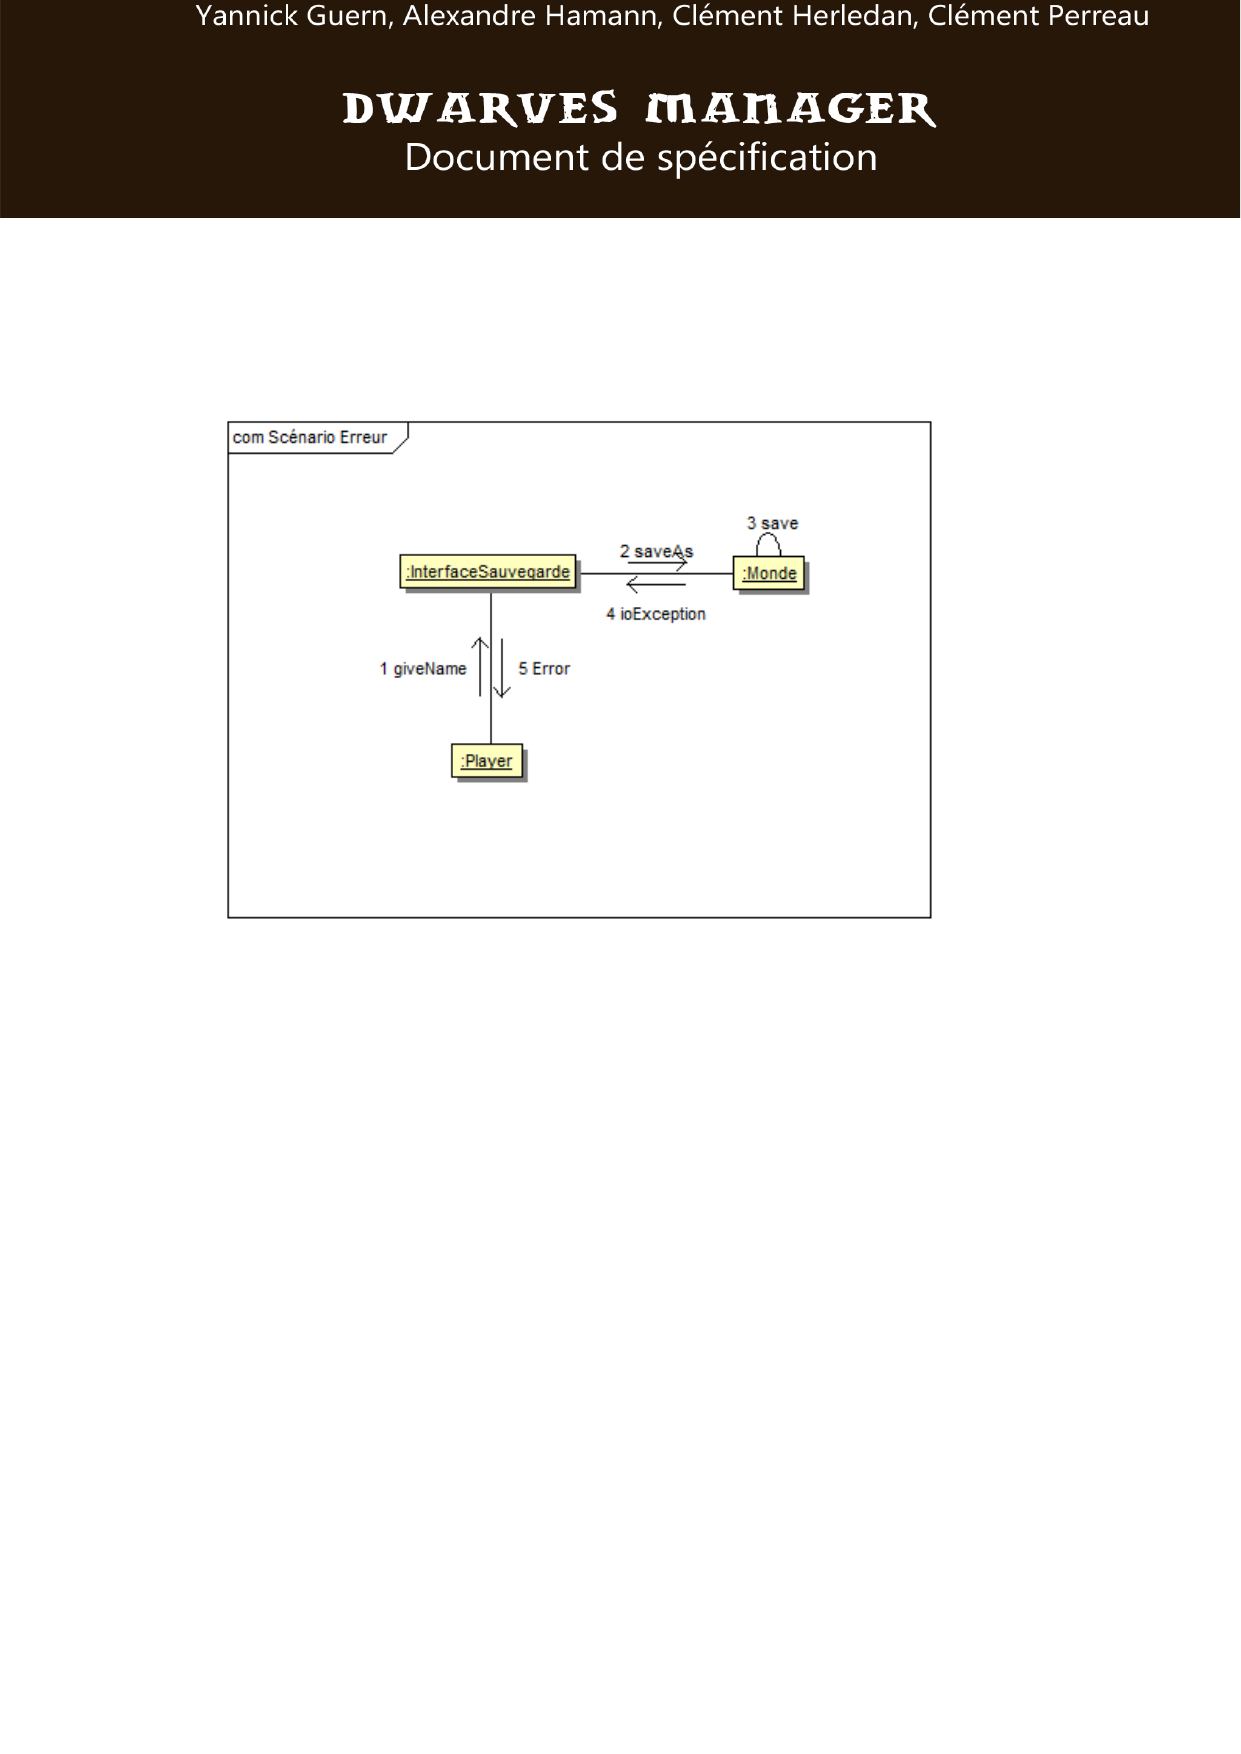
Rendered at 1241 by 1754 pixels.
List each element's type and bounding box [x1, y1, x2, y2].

picture [212, 409, 949, 936]
picture [0, 0, 1241, 218]
